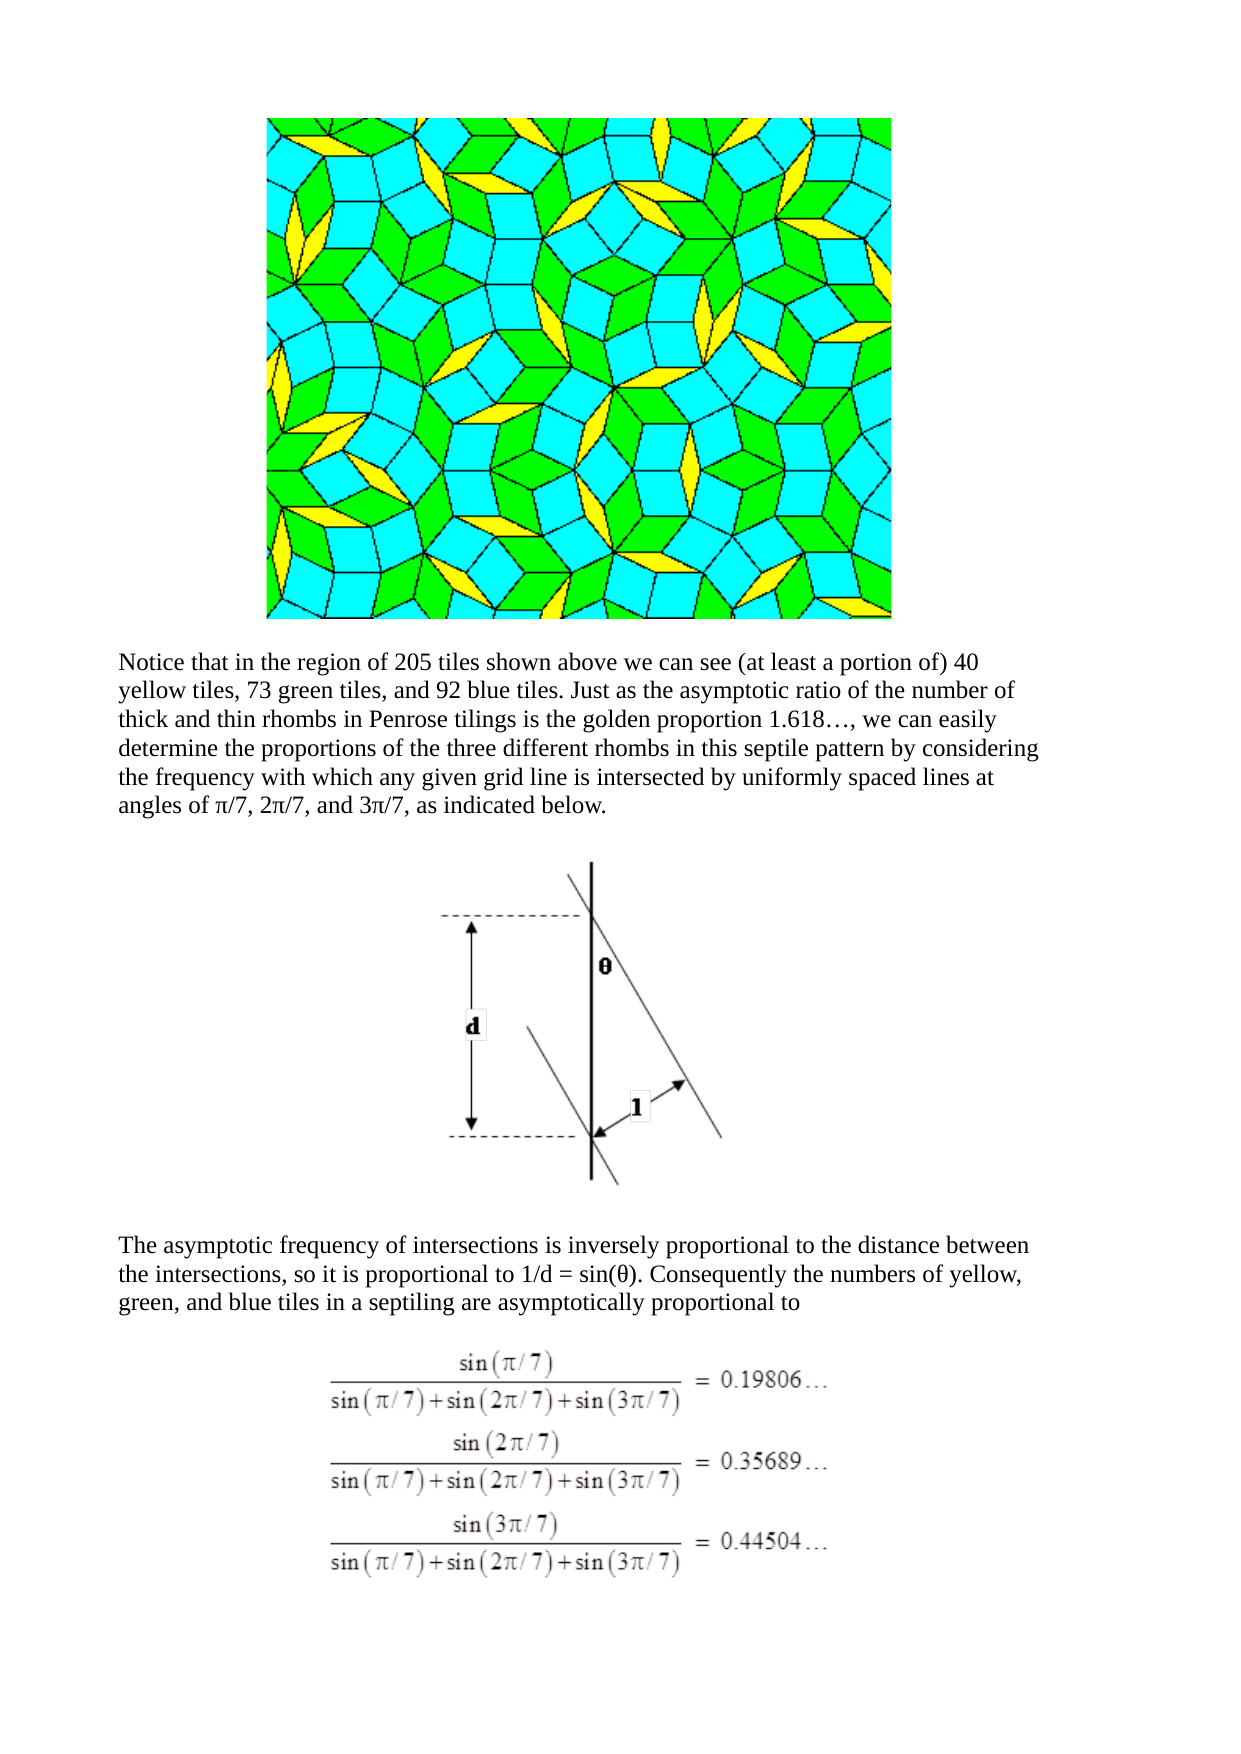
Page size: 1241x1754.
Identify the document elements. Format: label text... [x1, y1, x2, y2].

table_cell [118, 1201, 1040, 1230]
picture [413, 848, 745, 1202]
table_cell [118, 618, 1040, 647]
table_cell [118, 819, 1040, 848]
table_cell [118, 1316, 1040, 1345]
table_cell [118, 848, 413, 1201]
picture [266, 118, 892, 619]
table_cell [745, 848, 1040, 1201]
table_cell [118, 1584, 1040, 1613]
picture [326, 1345, 832, 1584]
table_cell Notice that in the region of 205 tiles shown above we can see (at least a portion of) 40 yellow tiles, 73 green tiles, and 92 blue tiles. Just as the asymptotic ratio of the number of thick and thin rhombs in Penrose tilings is the golden proportion 1.618…, we can easily determine the proportions of the three different rhombs in this septile pattern by considering the frequency with which any given grid line is intersected by uniformly spaced lines at angles of π/7, 2π/7, and 3π/7, as indicated below. [118, 647, 1040, 819]
table_cell [118, 1345, 326, 1584]
table_cell [118, 118, 266, 618]
table_cell [832, 1345, 1040, 1584]
table_cell The asymptotic frequency of intersections is inversely proportional to the distance between the intersections, so it is proportional to 1/d = sin(θ). Consequently the numbers of yellow, green, and blue tiles in a septiling are asymptotically proportional to [118, 1230, 1040, 1316]
table_cell [892, 118, 1040, 618]
